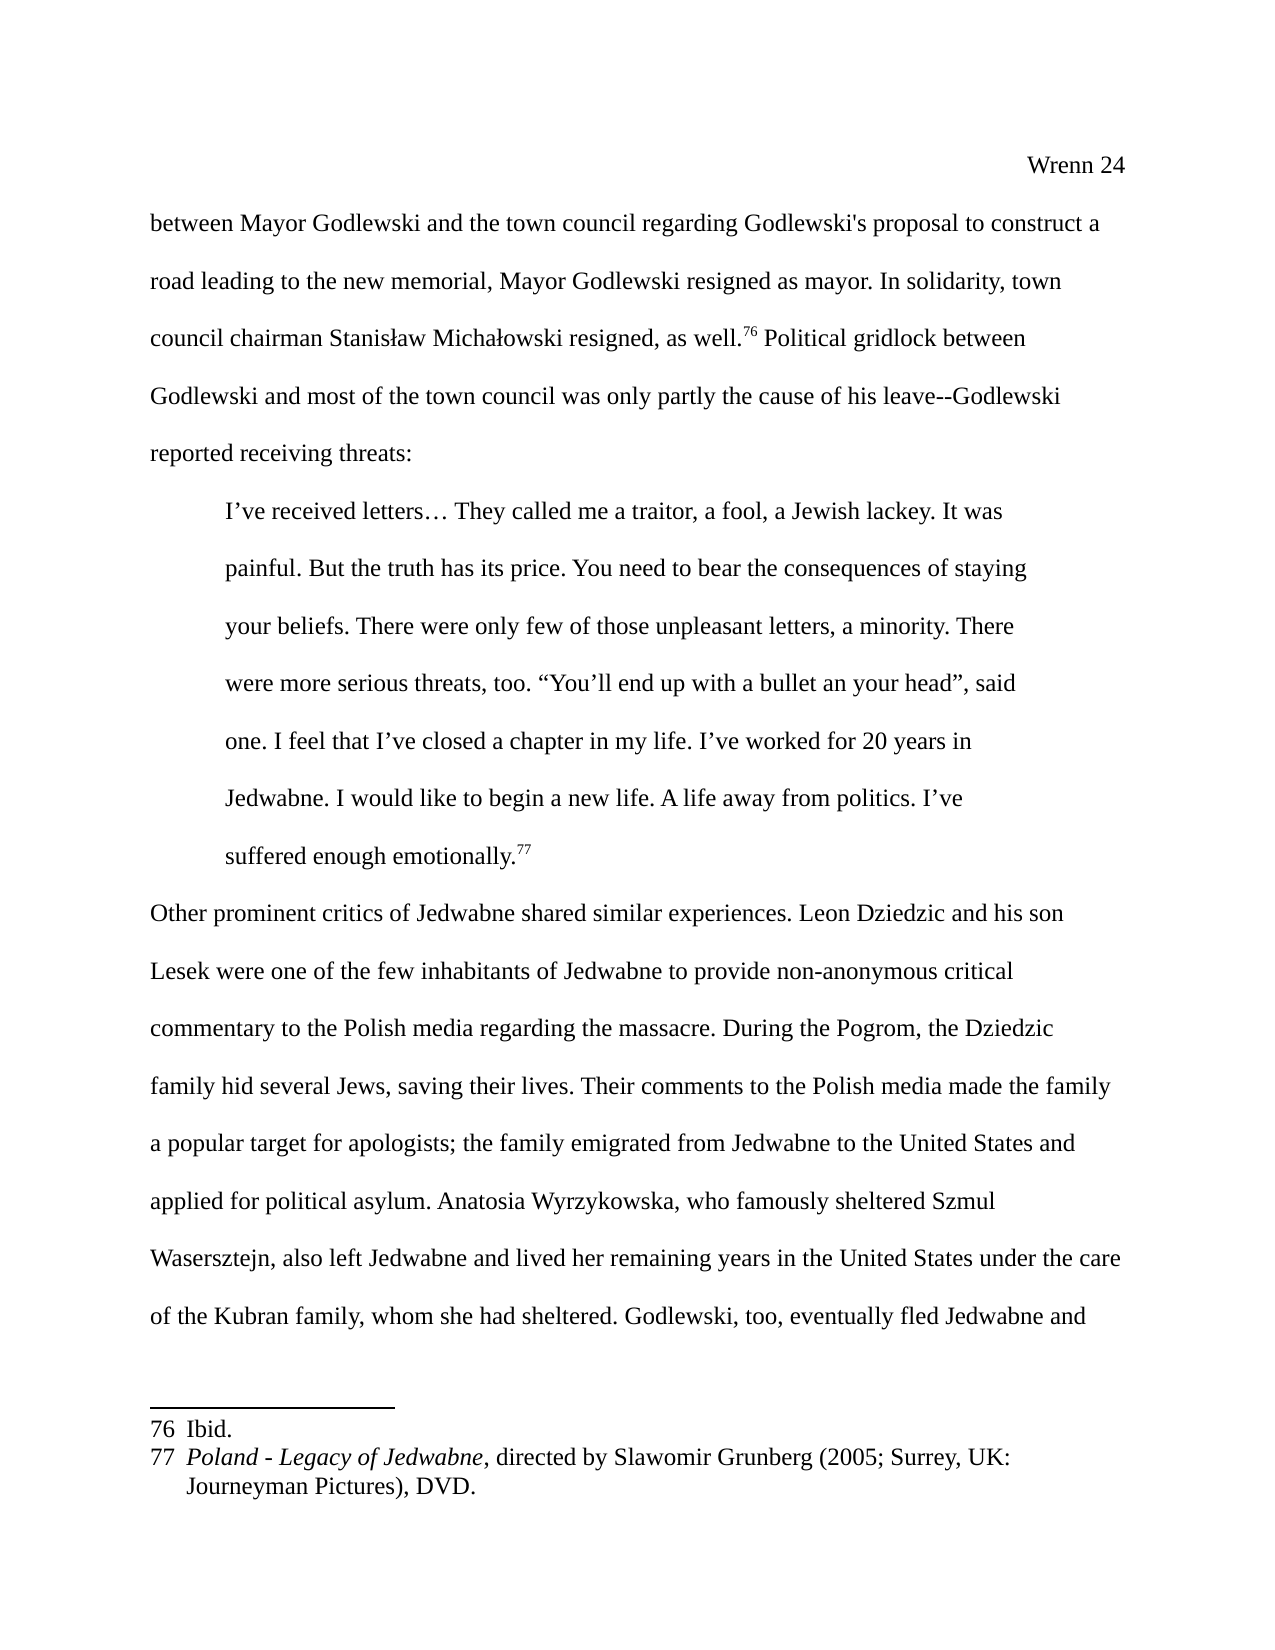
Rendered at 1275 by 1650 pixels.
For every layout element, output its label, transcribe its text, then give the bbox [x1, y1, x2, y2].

text Other prominent critics of Jedwabne shared similar experiences. Leon Dziedzic and his son Lesek were one of the few inhabitants of Jedwabne to provide non-anonymous critical commentary to the Polish media regarding the massacre. During the Pogrom, the Dziedzic family hid several Jews, saving their lives. Their comments to the Polish media made the family a popular target for apologists; the family emigrated from Jedwabne to the United States and applied for political asylum. Anatosia Wyrzykowska, who famously sheltered Szmul Wasersztejn, also left Jedwabne and lived her remaining years in the United States under the care of the Kubran family, whom she had sheltered. Godlewski, too, eventually fled Jedwabne and [150, 898, 1125, 1329]
text Poland - Legacy of Jedwabne, directed by Slawomir Grunberg (2005; Surrey, UK: Journeyman Pictures), DVD. [150, 1442, 1125, 1500]
text Ibid. [150, 1414, 1125, 1442]
text I’ve received letters… They called me a traitor, a fool, a Jewish lackey. It was painful. But the truth has its price. You need to bear the consequences of staying your beliefs. There were only few of those unpleasant letters, a minority. There were more serious threats, too. “You’ll end up with a bullet an your head”, said one. I feel that I’ve closed a chapter in my life. I’ve worked for 20 years in Jedwabne. I would like to begin a new life. A life away from politics. I’ve suffered enough emotionally. [225, 496, 1050, 869]
text between Mayor Godlewski and the town council regarding Godlewski's proposal to construct a road leading to the new memorial, Mayor Godlewski resigned as mayor. In solidarity, town council chairman Stanisław Michałowski resigned, as well. Political gridlock between Godlewski and most of the town council was only partly the cause of his leave--Godlewski reported receiving threats: [150, 208, 1125, 467]
